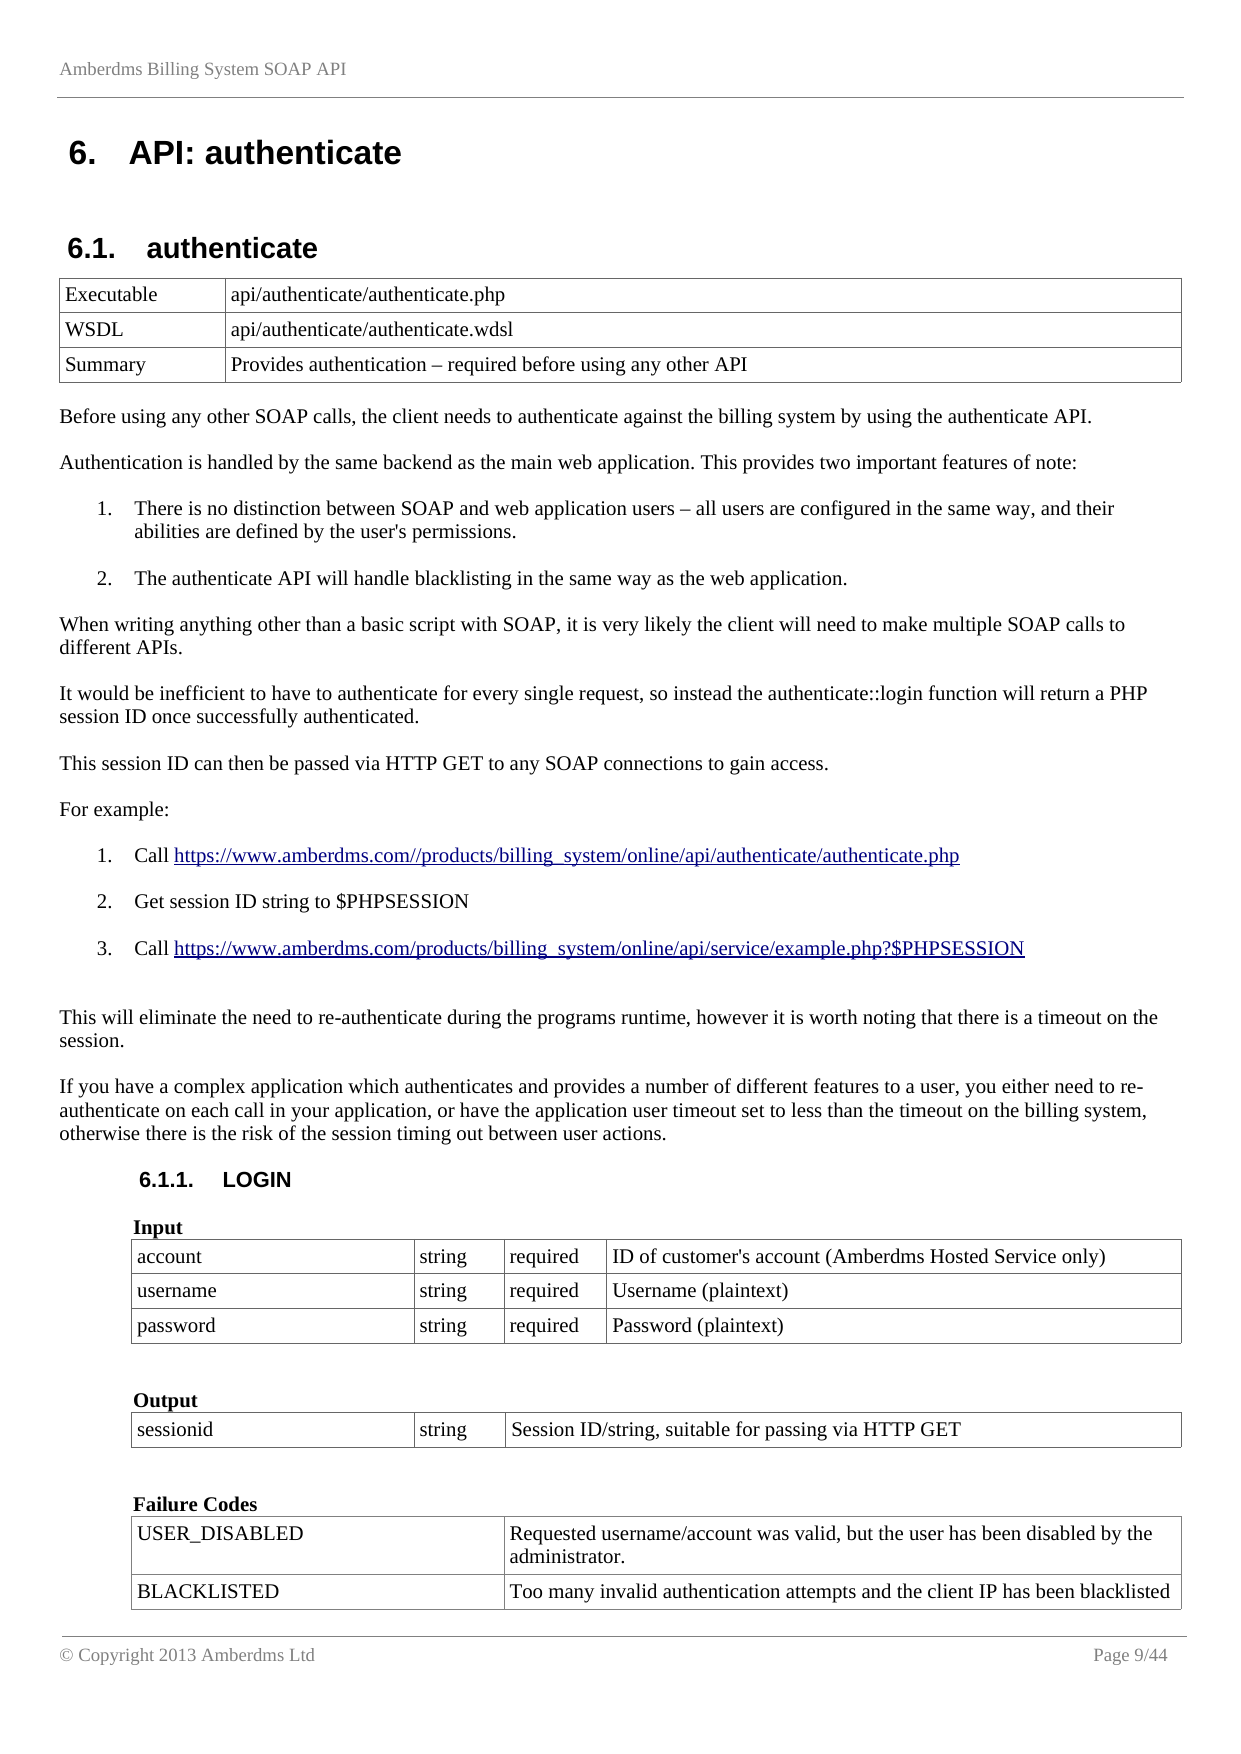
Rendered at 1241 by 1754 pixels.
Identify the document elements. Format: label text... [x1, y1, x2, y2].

table_header Session ID/string, suitable for passing via HTTP GET [506, 1413, 1181, 1447]
table_cell Provides authentication – required before using any other API [226, 348, 1181, 382]
table_cell password [132, 1309, 414, 1343]
table_header string [415, 1240, 504, 1273]
list Call https://www.amberdms.com//products/billing_system/online/api/authenticate/authenticate.php [97, 844, 1181, 867]
table_cell string [415, 1309, 504, 1343]
table_cell Too many invalid authentication attempts and the client IP has been blacklisted [505, 1575, 1181, 1609]
text Output [133, 1389, 1181, 1412]
table_cell Password (plaintext) [607, 1309, 1181, 1343]
list Get session ID string to $PHPSESSION [97, 890, 1181, 913]
subtitle API: authenticate [59, 134, 1181, 172]
text Input [133, 1216, 1181, 1239]
text It would be inefficient to have to authenticate for every single request, so instead the authenticate::login function will return a PHP session ID once successfully authenticated. [59, 682, 1181, 728]
list There is no distinction between SOAP and web application users – all users are configured in the same way, and their abilities are defined by the user's permissions. [97, 497, 1181, 543]
table_header sessionid [132, 1413, 414, 1447]
table_header api/authenticate/authenticate.php [226, 279, 1181, 312]
text Before using any other SOAP calls, the client needs to authenticate against the billing system by using the authenticate API. [59, 405, 1181, 428]
text Authentication is handled by the same backend as the main web application. This provides two important features of note: [59, 451, 1181, 474]
table_header USER_DISABLED [132, 1517, 504, 1574]
table_header Executable [60, 279, 225, 312]
list The authenticate API will handle blacklisting in the same way as the web application. [97, 567, 1181, 590]
text Failure Codes [133, 1493, 1181, 1516]
table_cell string [415, 1274, 504, 1308]
table_header account [132, 1240, 414, 1273]
table_cell username [132, 1274, 414, 1308]
text For example: [59, 798, 1181, 821]
table_cell Summary [60, 348, 225, 382]
table_header ID of customer's account (Amberdms Hosted Service only) [607, 1240, 1181, 1273]
table_header required [505, 1240, 606, 1273]
subtitle login [133, 1168, 1181, 1192]
text If you have a complex application which authenticates and provides a number of different features to a user, you either need to re-authenticate on each call in your application, or have the application user timeout set to less than the timeout on the billing system, otherwise there is the risk of the session timing out between user actions. [59, 1075, 1181, 1145]
table_header Requested username/account was valid, but the user has been disabled by the administrator. [505, 1517, 1181, 1574]
text When writing anything other than a basic script with SOAP, it is very likely the client will need to make multiple SOAP calls to different APIs. [59, 613, 1181, 659]
text This session ID can then be passed via HTTP GET to any SOAP connections to gain access. [59, 752, 1181, 775]
table_cell BLACKLISTED [132, 1575, 504, 1609]
table_header string [415, 1413, 505, 1447]
subtitle authenticate [59, 232, 1181, 265]
table_cell WSDL [60, 313, 225, 347]
list Call https://www.amberdms.com/products/billing_system/online/api/service/example.php?$PHPSESSION [97, 937, 1181, 960]
table_cell required [505, 1274, 606, 1308]
table_cell required [505, 1309, 606, 1343]
table_cell Username (plaintext) [607, 1274, 1181, 1308]
text This will eliminate the need to re-authenticate during the programs runtime, however it is worth noting that there is a timeout on the session. [59, 1006, 1181, 1052]
table_cell api/authenticate/authenticate.wdsl [226, 313, 1181, 347]
